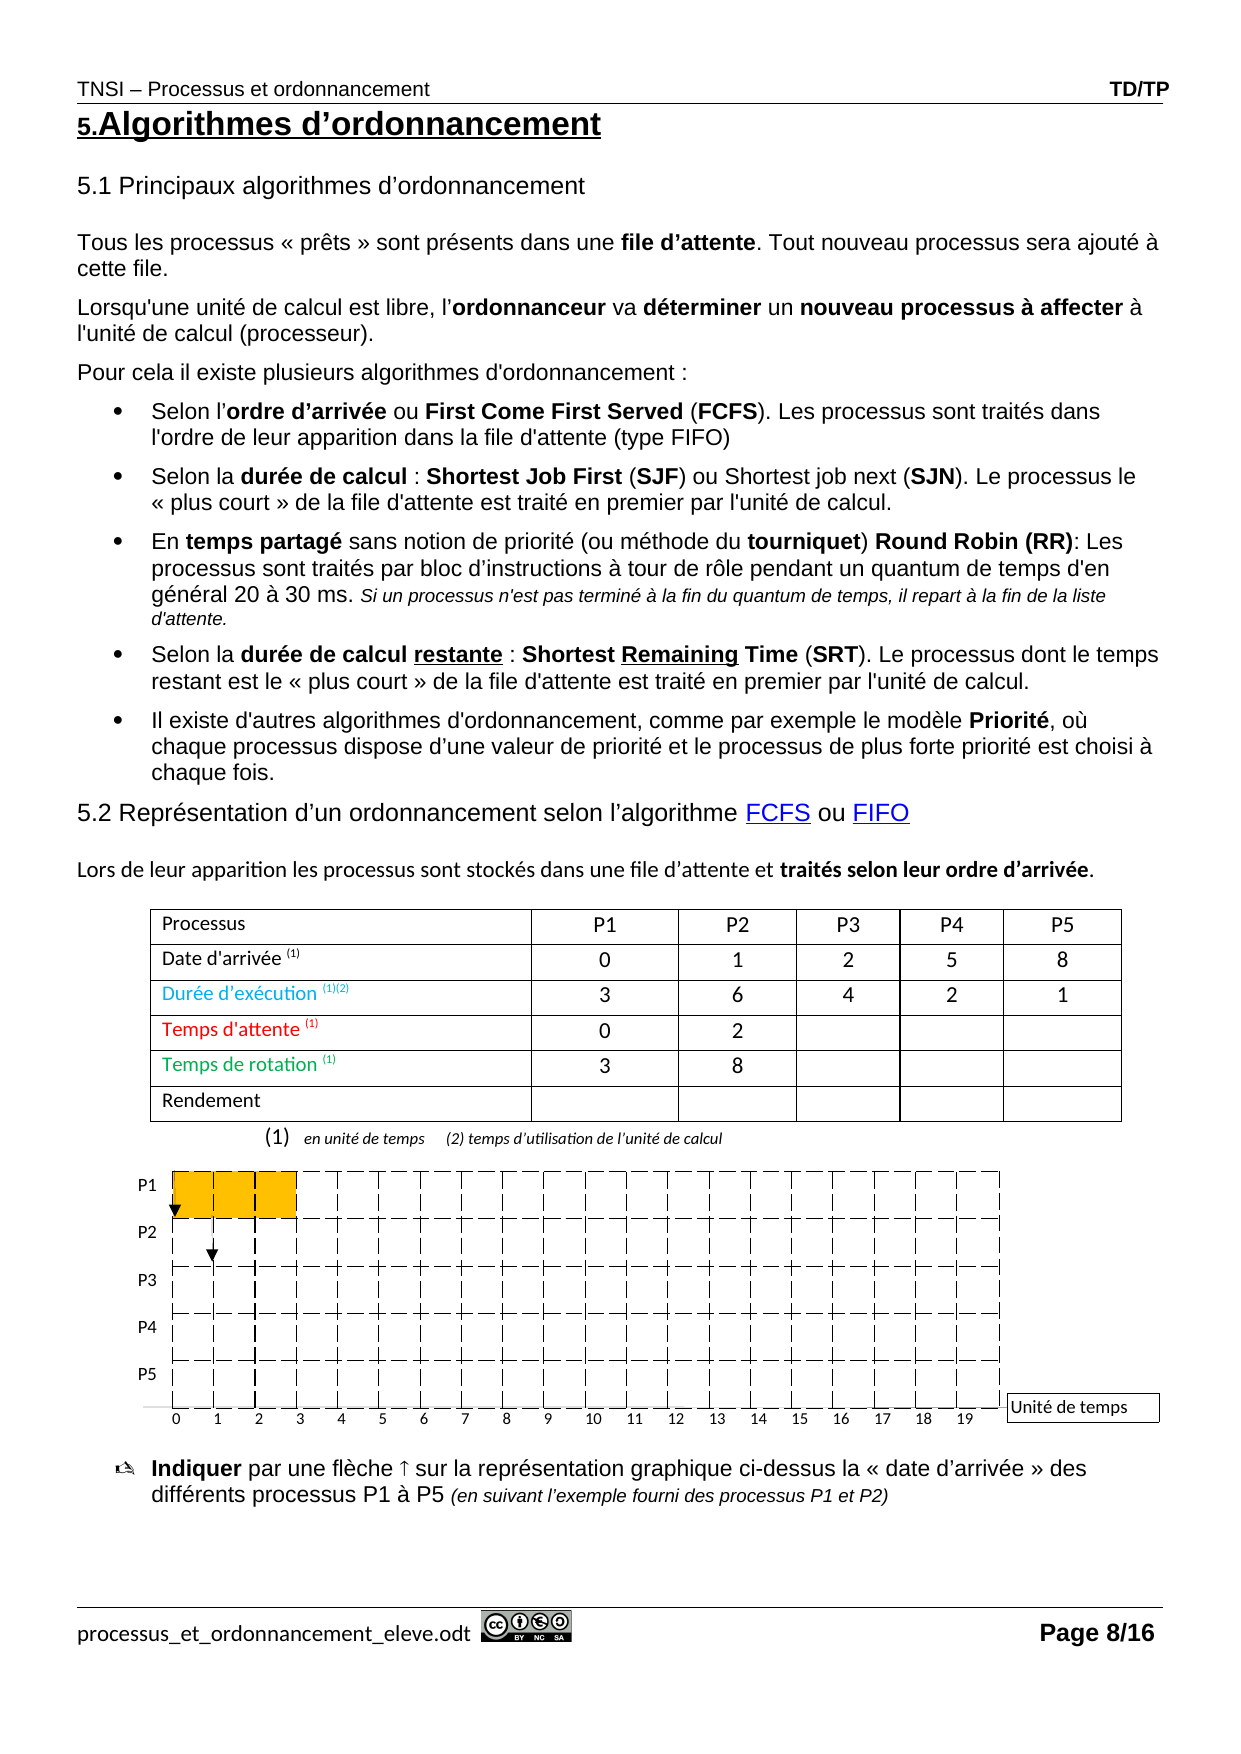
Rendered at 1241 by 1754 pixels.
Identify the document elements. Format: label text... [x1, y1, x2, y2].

table_cell [1004, 1016, 1121, 1050]
table_cell 9 [544, 1408, 585, 1455]
list Selon la durée de calcul : Shortest Job First (SJF) ou Shortest job next (SJN). Le processus le « plus court » de la file d'attente est traité en premier par l'unité de calcul. [114, 463, 1163, 516]
table_cell [901, 1087, 1003, 1121]
table_cell [461, 1218, 503, 1266]
table_cell [420, 1266, 461, 1313]
table_cell [503, 1360, 544, 1406]
table_cell [833, 1313, 874, 1360]
table_cell 4 [338, 1408, 379, 1455]
list En temps partagé sans notion de priorité (ou méthode du tourniquet) Round Robin (RR): Les processus sont traités par bloc d’instructions à tour de rôle pendant un quantum de temps d'en général 20 à 30 ms. Si un processus n'est pas terminé à la fin du quantum de temps, il repart à la fin de la liste d'attente. [114, 528, 1163, 629]
table_cell [544, 1313, 585, 1360]
table_cell [544, 1266, 585, 1313]
table_cell [916, 1266, 957, 1313]
table_cell [255, 1218, 296, 1266]
table_cell [585, 1313, 627, 1360]
table_cell [255, 1360, 296, 1406]
table_cell 1 [679, 945, 796, 979]
table_cell [916, 1313, 957, 1360]
table_header [503, 1171, 544, 1218]
table_header P3 [797, 910, 899, 944]
table_cell 0 [532, 1016, 678, 1050]
table_cell [1004, 1087, 1121, 1121]
list Selon la durée de calcul restante : Shortest Remaining Time (SRT). Le processus dont le temps restant est le « plus court » de la file d'attente est traité en premier par l'unité de calcul. [114, 641, 1163, 694]
table_cell 0 [532, 945, 678, 979]
table_header P5 [1004, 910, 1121, 944]
table_header [668, 1171, 709, 1218]
table_cell [709, 1218, 750, 1266]
table_cell [532, 1087, 678, 1121]
table_cell 6 [420, 1408, 461, 1455]
table_cell Temps d'attente (1) [151, 1016, 531, 1050]
table_cell [627, 1266, 668, 1313]
table_cell [916, 1218, 957, 1266]
table_cell [296, 1218, 337, 1266]
table_cell 3 [296, 1408, 337, 1455]
table_cell [750, 1313, 792, 1360]
table_cell 2 [901, 981, 1003, 1015]
table_header [296, 1171, 337, 1218]
table_header P2 [679, 910, 796, 944]
picture [481, 1610, 572, 1642]
table_header [792, 1171, 833, 1218]
table_cell [379, 1218, 420, 1266]
table_cell [173, 1266, 214, 1313]
table_cell [126, 1408, 172, 1455]
table_cell [214, 1313, 255, 1360]
table_cell [585, 1218, 627, 1266]
table_cell [668, 1266, 709, 1313]
table_cell [797, 1051, 899, 1086]
table_cell 0 [173, 1408, 214, 1455]
table_cell [1004, 1051, 1121, 1086]
table_cell 12 [668, 1408, 709, 1455]
table_cell 8 [503, 1408, 544, 1455]
table_cell [461, 1313, 503, 1360]
table_cell [503, 1218, 544, 1266]
table_header [916, 1171, 957, 1218]
table_cell [296, 1360, 337, 1406]
text Tous les processus « prêts » sont présents dans une file d’attente. Tout nouveau processus sera ajouté à cette file. [77, 228, 1163, 281]
table_cell [792, 1218, 833, 1266]
table_cell [792, 1313, 833, 1360]
table_header [627, 1171, 668, 1218]
table_cell [792, 1360, 833, 1407]
table_header P1 [126, 1171, 172, 1218]
table_cell [668, 1313, 709, 1360]
table_header [173, 1171, 214, 1218]
table_cell 2 [679, 1016, 796, 1050]
table_cell [627, 1218, 668, 1266]
table_cell 6 [679, 981, 796, 1015]
table_header [585, 1171, 627, 1218]
table_cell [901, 1016, 1003, 1050]
table_header [709, 1171, 750, 1218]
text Lorsqu'une unité de calcul est libre, l’ordonnanceur va déterminer un nouveau processus à affecter à l'unité de calcul (processeur). [77, 294, 1163, 346]
list Il existe d'autres algorithmes d'ordonnancement, comme par exemple le modèle Priorité, où chaque processus dispose d’une valeur de priorité et le processus de plus forte priorité est choisi à chaque fois. [114, 707, 1163, 786]
table_cell 4 [797, 981, 899, 1015]
table_cell [544, 1218, 585, 1266]
table_cell [338, 1360, 379, 1406]
table_cell [957, 1266, 999, 1313]
table_cell 10 [585, 1408, 627, 1455]
table_header [833, 1171, 874, 1218]
table_cell [173, 1218, 213, 1266]
table_cell 2 [797, 945, 899, 979]
table_cell [173, 1313, 214, 1360]
table_header [461, 1171, 503, 1218]
table_cell [792, 1266, 833, 1313]
table_cell [214, 1360, 255, 1406]
table_cell 7 [461, 1408, 503, 1455]
table_cell [214, 1218, 255, 1266]
table_cell [296, 1266, 337, 1313]
table_header [544, 1171, 585, 1218]
table_cell [797, 1016, 899, 1050]
list Algorithmes d’ordonnancement [77, 104, 1163, 142]
table_cell [957, 1313, 999, 1360]
list Selon l’ordre d’arrivée ou First Come First Served (FCFS). Les processus sont traités dans l'ordre de leur apparition dans la file d'attente (type FIFO) [114, 398, 1163, 451]
table_cell [173, 1360, 214, 1406]
table_cell [957, 1218, 999, 1266]
table_cell [679, 1087, 796, 1121]
table_cell [901, 1051, 1003, 1086]
table_cell 5 [379, 1408, 420, 1455]
table_header P1 [532, 910, 678, 944]
table_header [338, 1171, 379, 1218]
table_header P4 [901, 910, 1003, 944]
table_cell [255, 1266, 296, 1313]
list Unité de temps [1010, 1395, 1156, 1418]
table_cell [214, 1266, 255, 1313]
table_cell 2 [255, 1408, 296, 1455]
table_cell [797, 1087, 899, 1121]
table_cell [874, 1360, 916, 1407]
table_cell Durée d’exécution (1)(2) [151, 981, 531, 1015]
table_cell [338, 1218, 379, 1266]
table_cell [627, 1360, 668, 1406]
table_cell [379, 1266, 420, 1313]
table_cell [338, 1313, 379, 1360]
table_header [379, 1171, 420, 1218]
table_cell Rendement [151, 1087, 531, 1121]
table_header [420, 1171, 461, 1218]
table_header [750, 1171, 792, 1218]
table_header Processus [151, 910, 531, 944]
table_cell [627, 1313, 668, 1360]
table_cell [461, 1266, 503, 1313]
table_cell 15 [792, 1408, 833, 1455]
table_cell P4 [126, 1313, 172, 1360]
table_cell 13 [709, 1408, 750, 1455]
table_cell [585, 1266, 627, 1313]
table_cell [874, 1313, 916, 1360]
table_cell 3 [532, 981, 678, 1015]
table_cell [503, 1313, 544, 1360]
table_cell 8 [1004, 945, 1121, 979]
table_cell 1 [214, 1408, 255, 1455]
table_cell [709, 1313, 750, 1360]
table_cell [461, 1360, 503, 1406]
table_cell 8 [679, 1051, 796, 1086]
table_cell P2 [126, 1218, 172, 1266]
table_cell 17 [874, 1408, 916, 1455]
table_cell 16 [833, 1408, 874, 1455]
table_cell [255, 1313, 296, 1360]
table_cell [420, 1360, 461, 1406]
list Indiquer par une flèche  sur la représentation graphique ci-dessus la « date d’arrivée » des différents processus P1 à P5 (en suivant l’exemple fourni des processus P1 et P2) [114, 1455, 1163, 1507]
table_cell [750, 1360, 792, 1407]
table_cell [833, 1266, 874, 1313]
text Pour cela il existe plusieurs algorithmes d'ordonnancement : [77, 359, 1163, 385]
table_cell [833, 1360, 874, 1407]
table_cell 14 [750, 1408, 792, 1455]
text 5.2 Représentation d’un ordonnancement selon l’algorithme FCFS ou FIFO [77, 798, 1163, 827]
table_cell [338, 1266, 379, 1313]
table_cell [379, 1313, 420, 1360]
table_cell 5 [901, 945, 1003, 979]
table_header [214, 1171, 255, 1218]
table_header [957, 1171, 999, 1218]
table_cell [750, 1218, 792, 1266]
table_cell [709, 1360, 750, 1407]
table_cell [585, 1360, 627, 1406]
table_cell 11 [627, 1408, 668, 1455]
table_cell [668, 1218, 709, 1266]
table_header [255, 1171, 296, 1218]
table_cell [874, 1218, 916, 1266]
table_cell [503, 1266, 544, 1313]
table_cell [379, 1360, 420, 1406]
table_cell [709, 1266, 750, 1313]
table_cell [296, 1313, 337, 1360]
table_cell 19 [957, 1408, 999, 1455]
table_cell 1 [1004, 981, 1121, 1015]
table_cell [957, 1360, 999, 1407]
table_cell [420, 1313, 461, 1360]
table_cell [916, 1360, 957, 1407]
table_cell P5 [126, 1360, 172, 1407]
table_cell [544, 1360, 585, 1406]
list en unité de temps (2) temps d’utilisation de l’unité de calcul [264, 1122, 1163, 1150]
text Lors de leur apparition les processus sont stockés dans une file d’attente et traités selon leur ordre d’arrivée. [77, 856, 1163, 884]
table_cell [874, 1266, 916, 1313]
table_cell Temps de rotation (1) [151, 1051, 531, 1086]
table_cell P3 [126, 1266, 172, 1313]
table_header [874, 1171, 916, 1218]
table_cell 18 [916, 1408, 957, 1455]
text 5.1 Principaux algorithmes d’ordonnancement [77, 171, 1163, 200]
table_cell Date d'arrivée (1) [151, 945, 531, 979]
table_cell [750, 1266, 792, 1313]
table_cell 3 [532, 1051, 678, 1086]
table_cell [420, 1218, 461, 1266]
table_cell [668, 1360, 709, 1407]
table_cell [833, 1218, 874, 1266]
